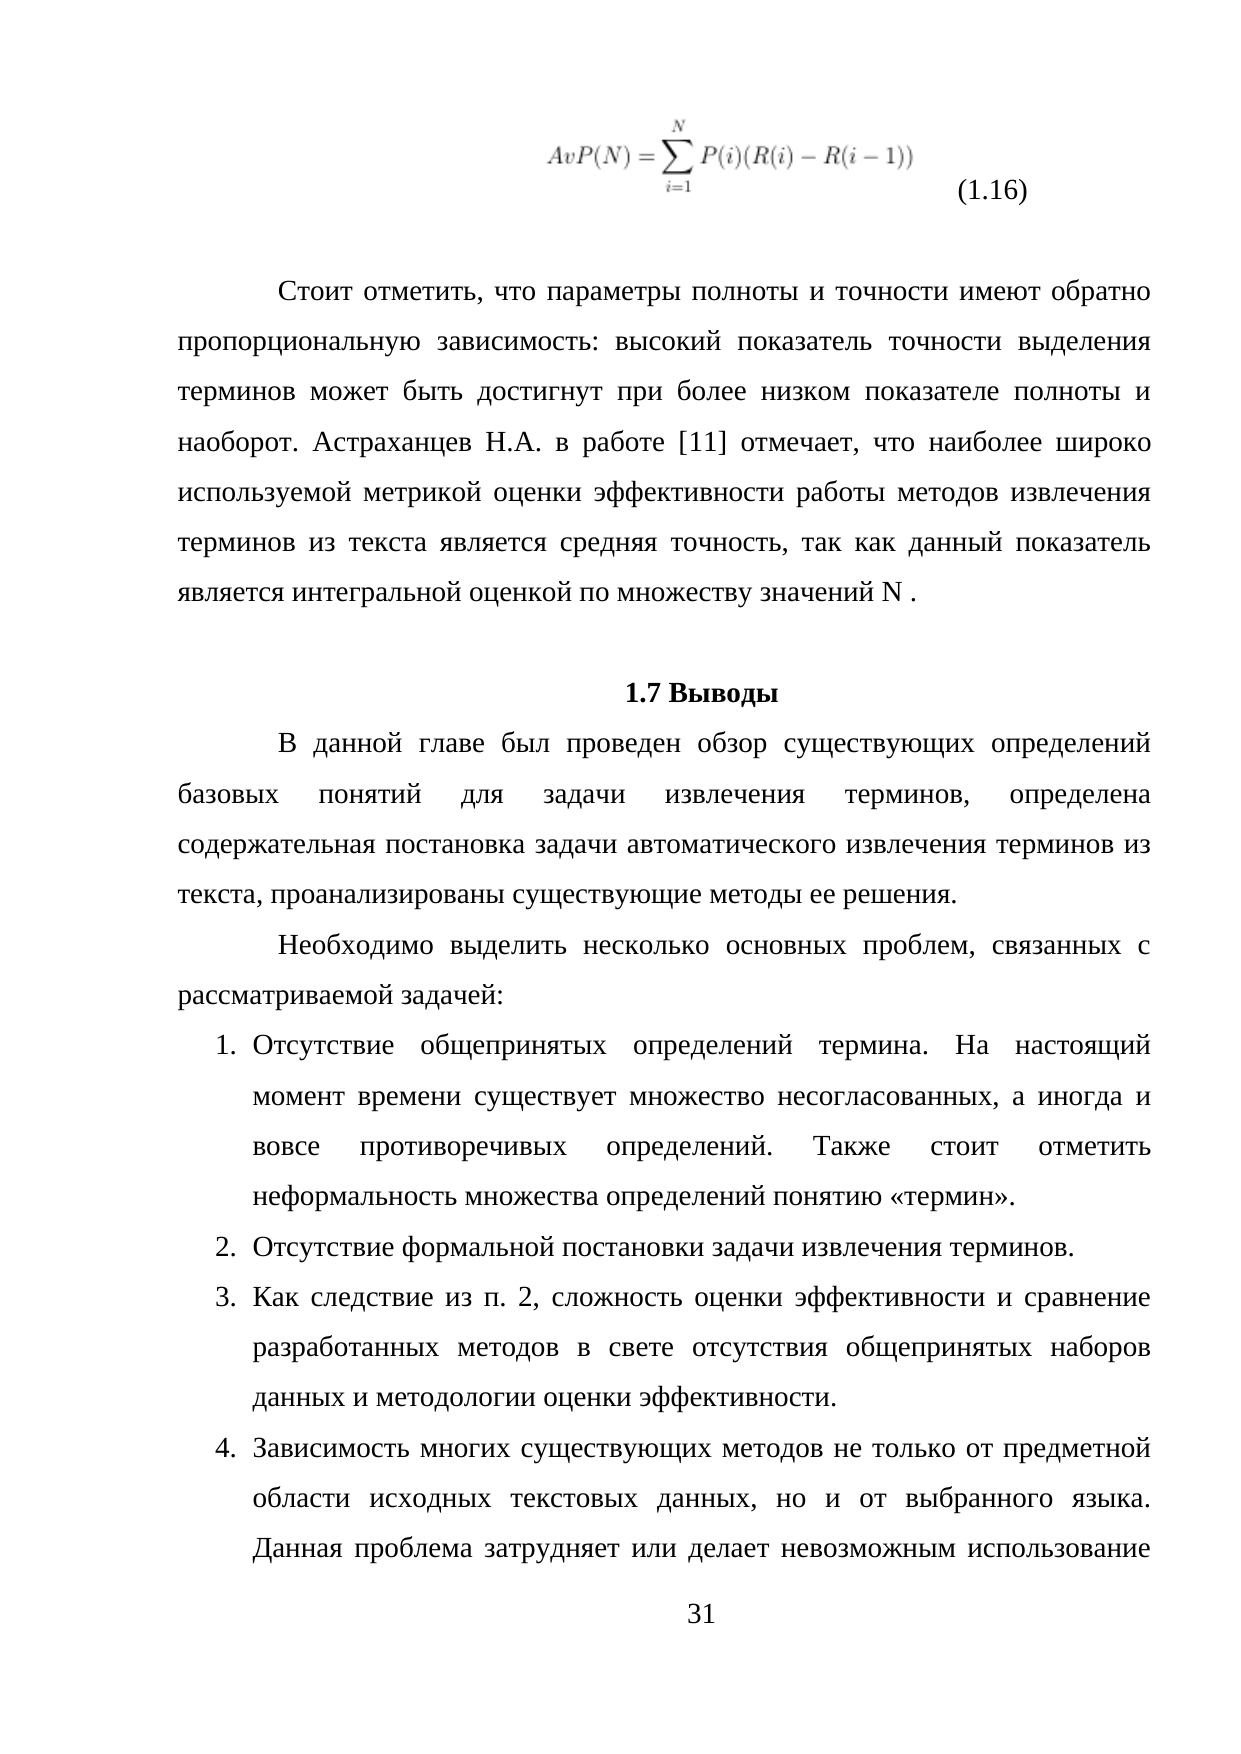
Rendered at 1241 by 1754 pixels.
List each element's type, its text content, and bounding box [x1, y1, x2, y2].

list Отсутствие формальной постановки задачи извлечения терминов. [215, 1229, 1152, 1262]
subtitle 1.7 Выводы [251, 675, 1152, 709]
picture [531, 118, 924, 200]
text Необходимо выделить несколько основных проблем, связанных с рассматриваемой задачей: [177, 927, 1152, 1011]
text Стоит отметить, что параметры полноты и точности имеют обратно пропорциональную зависимость: высокий показатель точности выделения терминов может быть достигнут при более низком показателе полноты и наоборот. Астраханцев Н.А. в работе [11] отмечает, что наиболее широко используемой метрикой оценки эффективности работы методов извлечения терминов из текста является средняя точность, так как данный показатель является интегральной оценкой по множеству значений N . [177, 273, 1152, 608]
text (1.16) [177, 118, 1152, 206]
list Зависимость многих существующих методов не только от предметной области исходных текстовых данных, но и от выбранного языка. Данная проблема затрудняет или делает невозможным использование [215, 1430, 1152, 1564]
list Отсутствие общепринятых определений термина. На настоящий момент времени существует множество несогласованных, а иногда и вовсе противоречивых определений. Также стоит отметить неформальность множества определений понятию «термин». [215, 1027, 1152, 1212]
text В данной главе был проведен обзор существующих определений базовых понятий для задачи извлечения терминов, определена cодержательная постановка задачи автоматического извлечения терминов из текста, проанализированы существующие методы ее решения. [177, 726, 1152, 910]
list Как следствие из п. 2, сложность оценки эффективности и сравнение разработанных методов в свете отсутствия общепринятых наборов данных и методологии оценки эффективности. [215, 1279, 1152, 1413]
